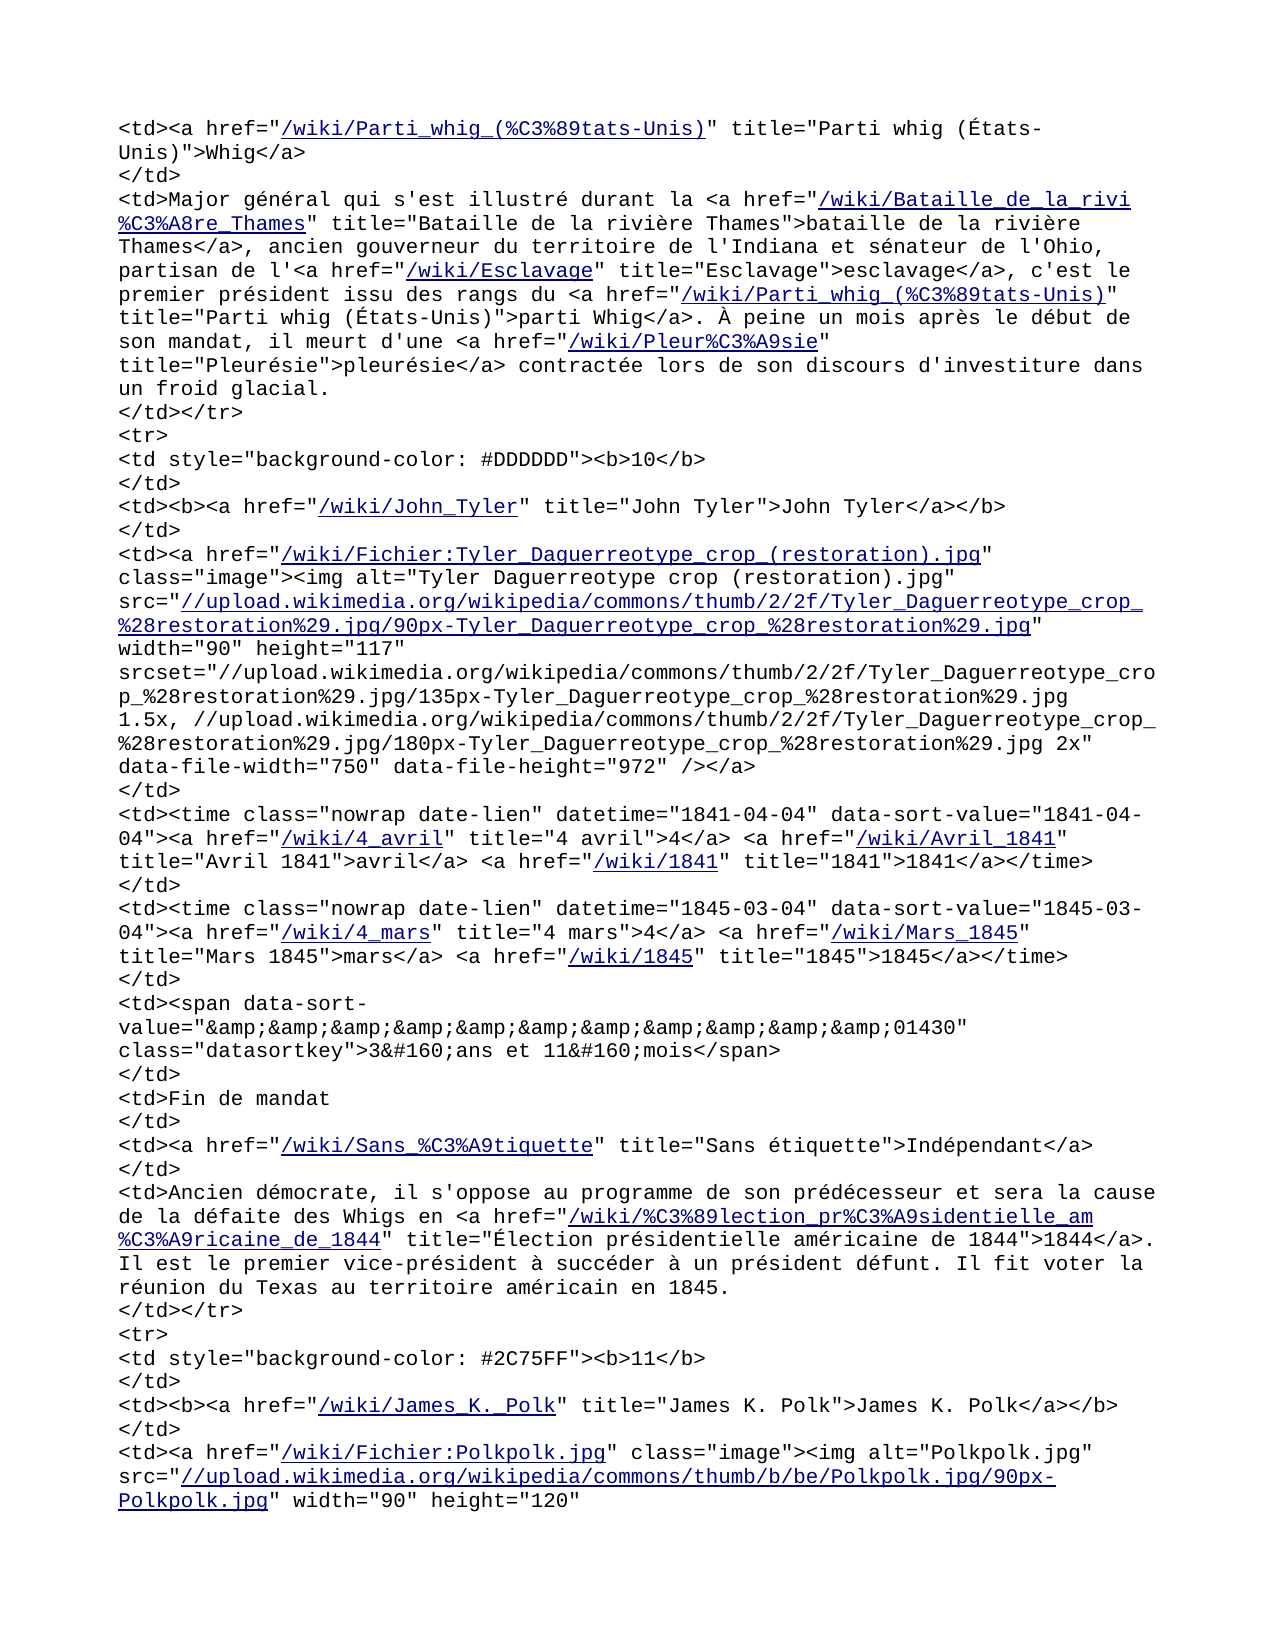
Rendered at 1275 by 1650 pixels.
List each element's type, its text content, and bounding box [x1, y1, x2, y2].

text </td> [118, 165, 1157, 189]
text <tr> [118, 426, 1157, 449]
text </td> [118, 473, 1157, 496]
text <td><span data-sort-value="&amp;&amp;&amp;&amp;&amp;&amp;&amp;&amp;&amp;&amp;&amp;01430" class="datasortkey">3&#160;ans et 11&#160;mois</span> [118, 993, 1157, 1064]
text <td><time class="nowrap date-lien" datetime="1845-03-04" data-sort-value="1845-03-04"><a href="/wiki/4_mars" title="4 mars">4</a> <a href="/wiki/Mars_1845" title="Mars 1845">mars</a> <a href="/wiki/1845" title="1845">1845</a></time> [118, 898, 1157, 969]
text </td> [118, 1158, 1157, 1182]
text <td><a href="/wiki/Parti_whig_(%C3%89tats-Unis)" title="Parti whig (États-Unis)">Whig</a> [118, 118, 1157, 165]
text <td style="background-color: #2C75FF"><b>11</b> [118, 1348, 1157, 1371]
text </td> [118, 520, 1157, 544]
text <td><time class="nowrap date-lien" datetime="1841-04-04" data-sort-value="1841-04-04"><a href="/wiki/4_avril" title="4 avril">4</a> <a href="/wiki/Avril_1841" title="Avril 1841">avril</a> <a href="/wiki/1841" title="1841">1841</a></time> [118, 804, 1157, 875]
text <td>Fin de mandat [118, 1088, 1157, 1111]
text </td> [118, 875, 1157, 898]
text <td><a href="/wiki/Fichier:Tyler_Daguerreotype_crop_(restoration).jpg" class="image"><img alt="Tyler Daguerreotype crop (restoration).jpg" src="//upload.wikimedia.org/wikipedia/commons/thumb/2/2f/Tyler_Daguerreotype_crop_%28restoration%29.jpg/90px-Tyler_Daguerreotype_crop_%28restoration%29.jpg" width="90" height="117" srcset="//upload.wikimedia.org/wikipedia/commons/thumb/2/2f/Tyler_Daguerreotype_crop_%28restoration%29.jpg/135px-Tyler_Daguerreotype_crop_%28restoration%29.jpg 1.5x, //upload.wikimedia.org/wikipedia/commons/thumb/2/2f/Tyler_Daguerreotype_crop_%28restoration%29.jpg/180px-Tyler_Daguerreotype_crop_%28restoration%29.jpg 2x" data-file-width="750" data-file-height="972" /></a> [118, 544, 1157, 780]
text </td></tr> [118, 1300, 1157, 1324]
text </td> [118, 1371, 1157, 1395]
text </td> [118, 1419, 1157, 1442]
text <td><b><a href="/wiki/James_K._Polk" title="James K. Polk">James K. Polk</a></b> [118, 1395, 1157, 1419]
text <td style="background-color: #DDDDDD"><b>10</b> [118, 449, 1157, 473]
text </td> [118, 780, 1157, 804]
text <tr> [118, 1324, 1157, 1348]
text </td> [118, 1064, 1157, 1088]
text </td> [118, 969, 1157, 993]
text </td></tr> [118, 402, 1157, 426]
text <td><a href="/wiki/Fichier:Polkpolk.jpg" class="image"><img alt="Polkpolk.jpg" src="//upload.wikimedia.org/wikipedia/commons/thumb/b/be/Polkpolk.jpg/90px-Polkpolk.jpg" width="90" height="120" [118, 1442, 1157, 1513]
text </td> [118, 1111, 1157, 1135]
text <td>Ancien démocrate, il s'oppose au programme de son prédécesseur et sera la cause de la défaite des Whigs en <a href="/wiki/%C3%89lection_pr%C3%A9sidentielle_am%C3%A9ricaine_de_1844" title="Élection présidentielle américaine de 1844">1844</a>. Il est le premier vice-président à succéder à un président défunt. Il fit voter la réunion du Texas au territoire américain en 1845. [118, 1182, 1157, 1300]
text <td><b><a href="/wiki/John_Tyler" title="John Tyler">John Tyler</a></b> [118, 496, 1157, 520]
text <td><a href="/wiki/Sans_%C3%A9tiquette" title="Sans étiquette">Indépendant</a> [118, 1135, 1157, 1158]
text <td>Major général qui s'est illustré durant la <a href="/wiki/Bataille_de_la_rivi%C3%A8re_Thames" title="Bataille de la rivière Thames">bataille de la rivière Thames</a>, ancien gouverneur du territoire de l'Indiana et sénateur de l'Ohio, partisan de l'<a href="/wiki/Esclavage" title="Esclavage">esclavage</a>, c'est le premier président issu des rangs du <a href="/wiki/Parti_whig_(%C3%89tats-Unis)" title="Parti whig (États-Unis)">parti Whig</a>. À peine un mois après le début de son mandat, il meurt d'une <a href="/wiki/Pleur%C3%A9sie" title="Pleurésie">pleurésie</a> contractée lors de son discours d'investiture dans un froid glacial. [118, 189, 1157, 402]
